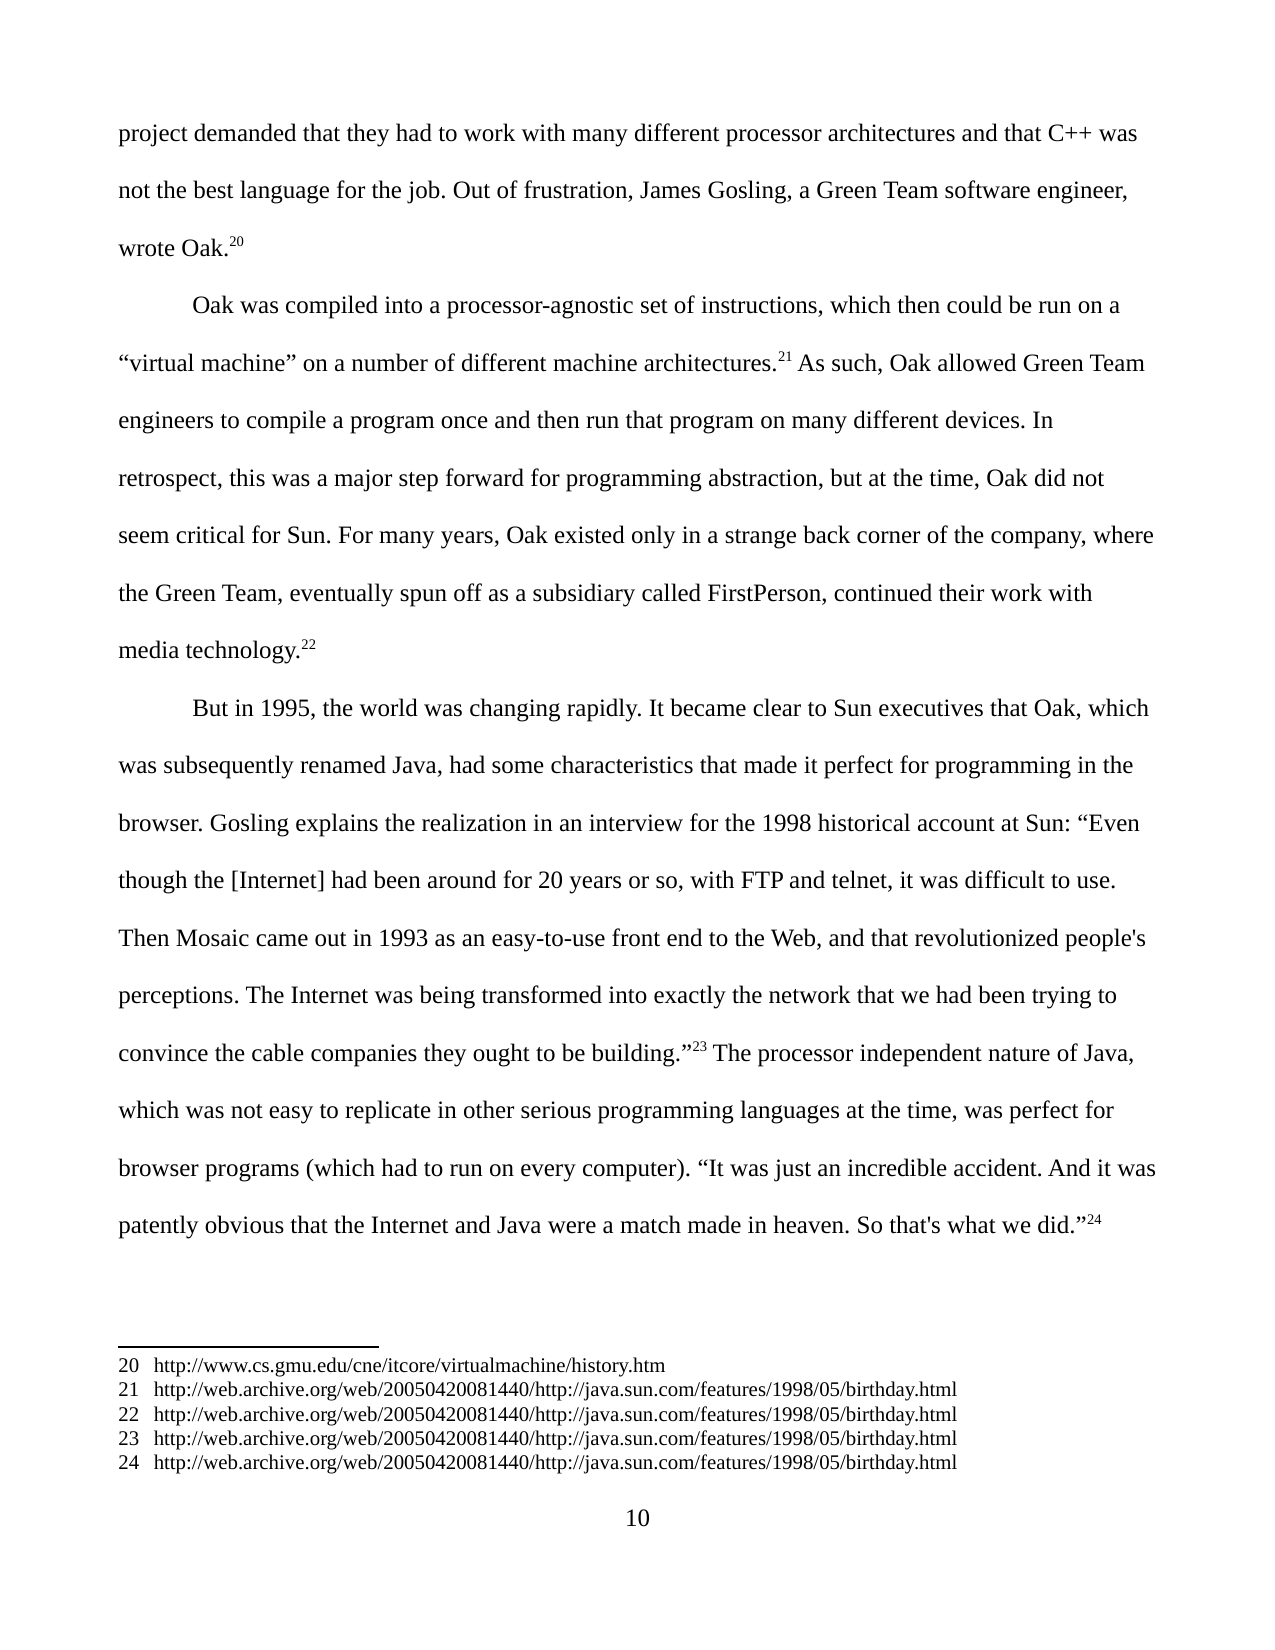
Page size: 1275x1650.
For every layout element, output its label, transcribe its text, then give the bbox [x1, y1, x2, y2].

text project demanded that they had to work with many different processor architectures and that C++ was not the best language for the job. Out of frustration, James Gosling, a Green Team software engineer, wrote Oak. [118, 118, 1157, 262]
text Oak was compiled into a processor-agnostic set of instructions, which then could be run on a “virtual machine” on a number of different machine architectures. As such, Oak allowed Green Team engineers to compile a program once and then run that program on many different devices. In retrospect, this was a major step forward for programming abstraction, but at the time, Oak did not seem critical for Sun. For many years, Oak existed only in a strange back corner of the company, where the Green Team, eventually spun off as a subsidiary called FirstPerson, continued their work with media technology. [118, 291, 1157, 664]
text http://web.archive.org/web/20050420081440/http://java.sun.com/features/1998/05/birthday.html [118, 1401, 1157, 1426]
text But in 1995, the world was changing rapidly. It became clear to Sun executives that Oak, which was subsequently renamed Java, had some characteristics that made it perfect for programming in the browser. Gosling explains the realization in an interview for the 1998 historical account at Sun: “Even though the [Internet] had been around for 20 years or so, with FTP and telnet, it was difficult to use. Then Mosaic came out in 1993 as an easy-to-use front end to the Web, and that revolutionized people's perceptions. The Internet was being transformed into exactly the network that we had been trying to convince the cable companies they ought to be building.” The processor independent nature of Java, which was not easy to replicate in other serious programming languages at the time, was perfect for browser programs (which had to run on every computer). “It was just an incredible accident. And it was patently obvious that the Internet and Java were a match made in heaven. So that's what we did.” [118, 693, 1157, 1239]
text http://www.cs.gmu.edu/cne/itcore/virtualmachine/history.htm [118, 1353, 1157, 1377]
text http://web.archive.org/web/20050420081440/http://java.sun.com/features/1998/05/birthday.html [118, 1449, 1157, 1474]
text http://web.archive.org/web/20050420081440/http://java.sun.com/features/1998/05/birthday.html [118, 1377, 1157, 1401]
text http://web.archive.org/web/20050420081440/http://java.sun.com/features/1998/05/birthday.html [118, 1426, 1157, 1449]
